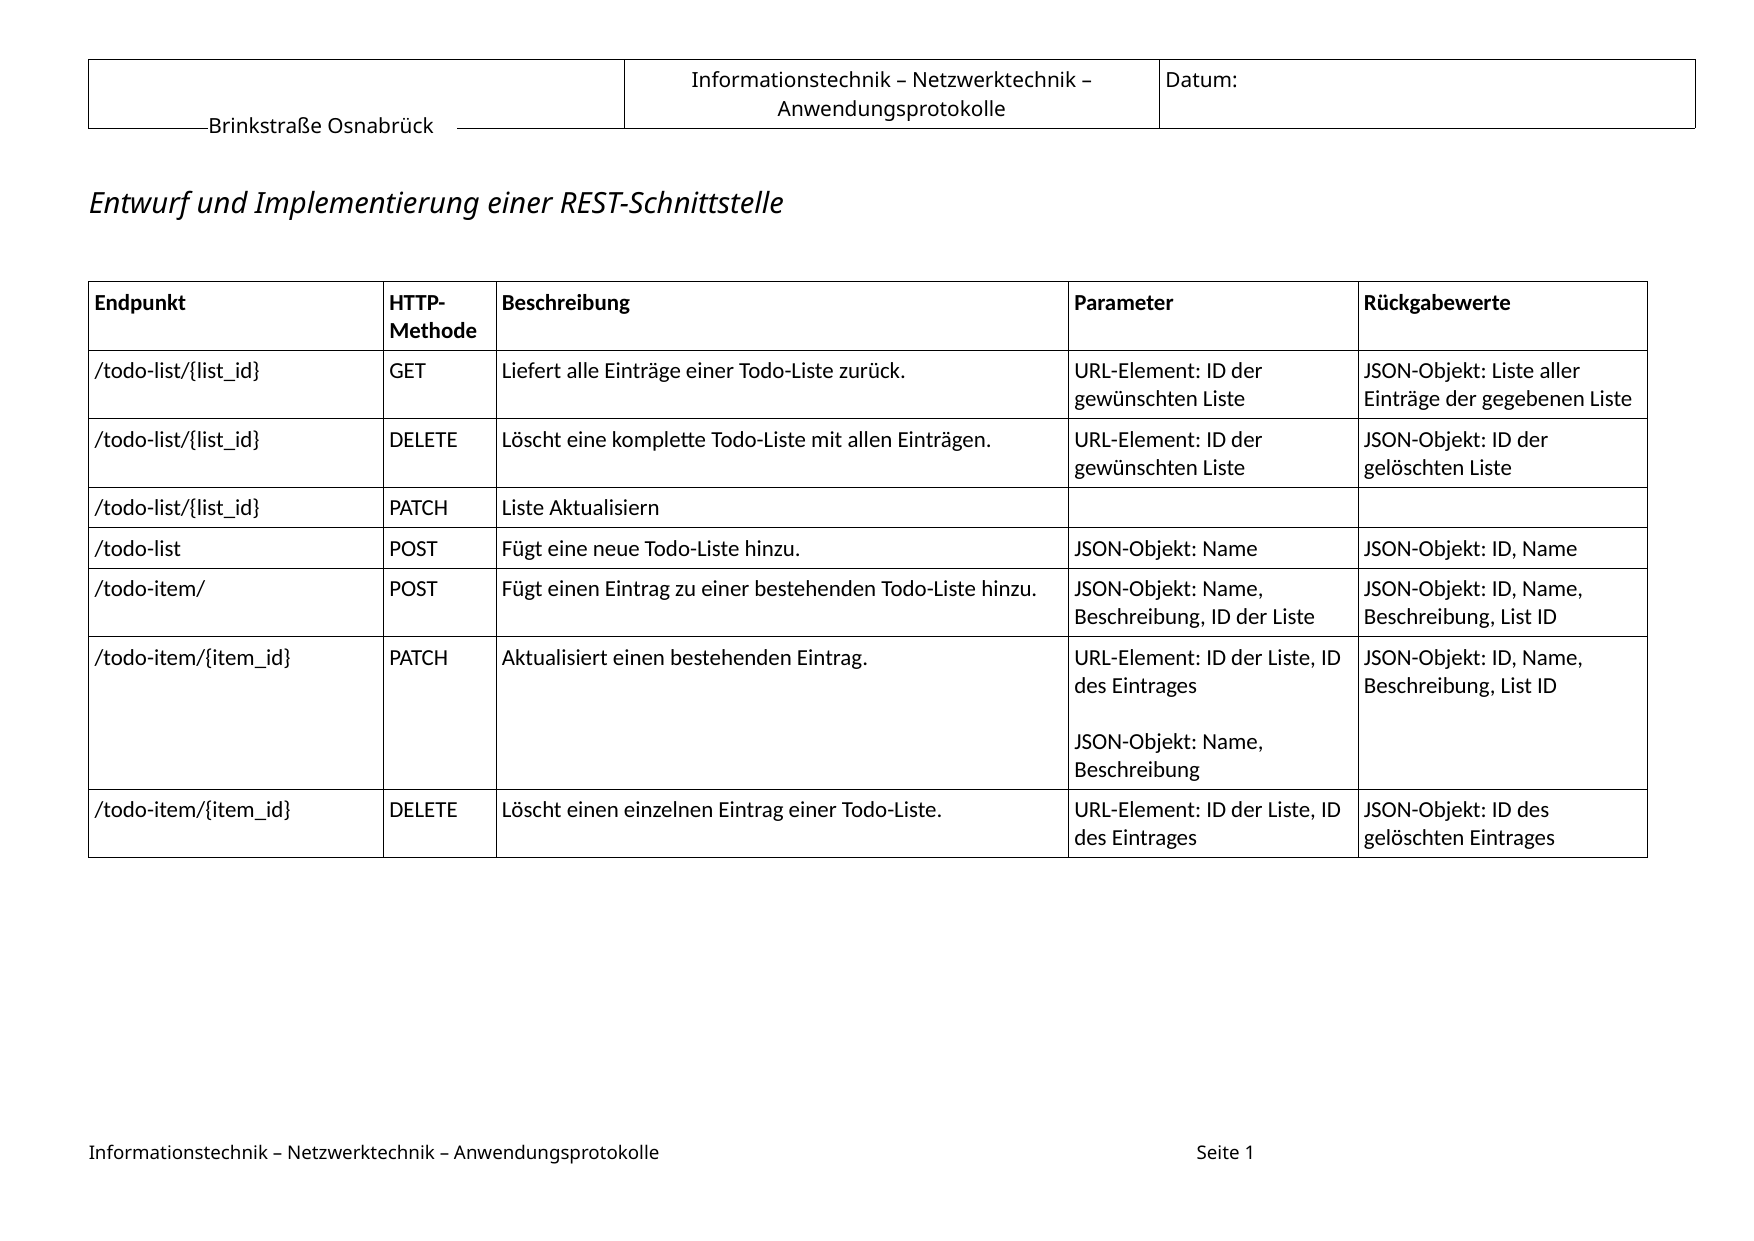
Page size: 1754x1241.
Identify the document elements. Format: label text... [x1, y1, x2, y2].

table_cell Aktualisiert einen bestehenden Eintrag. [497, 637, 1068, 789]
table_cell Fügt eine neue Todo-Liste hinzu. [497, 528, 1068, 568]
table_cell /todo-list [89, 528, 383, 568]
table_cell Fügt einen Eintrag zu einer bestehenden Todo-Liste hinzu. [497, 569, 1068, 636]
table_cell URL-Element: ID der gewünschten Liste [1069, 351, 1358, 418]
table_cell URL-Element: ID der Liste, ID des Eintrages [1069, 790, 1358, 857]
table_cell Liefert alle Einträge einer Todo-Liste zurück. [497, 351, 1068, 418]
subtitle Entwurf und Implementierung einer REST-Schnittstelle [88, 182, 1695, 222]
table_cell JSON-Objekt: Name [1069, 528, 1358, 568]
table_cell GET [384, 351, 496, 418]
table_cell Löscht einen einzelnen Eintrag einer Todo-Liste. [497, 790, 1068, 857]
table_header Rückgabewerte [1359, 282, 1647, 349]
table_cell JSON-Objekt: ID, Name, Beschreibung, List ID [1359, 637, 1647, 789]
table_cell /todo-list/{list_id} [89, 351, 383, 418]
table_cell URL-Element: ID der gewünschten Liste [1069, 419, 1358, 487]
table_cell /todo-item/{item_id} [89, 790, 383, 857]
table_cell JSON-Objekt: Liste aller Einträge der gegebenen Liste [1359, 351, 1647, 418]
table_cell PATCH [384, 488, 496, 527]
table_cell URL-Element: ID der Liste, ID des Eintrages JSON-Objekt: Name, Beschreibung [1069, 637, 1358, 789]
table_header Parameter [1069, 282, 1358, 349]
table_cell JSON-Objekt: ID, Name, Beschreibung, List ID [1359, 569, 1647, 636]
table_cell /todo-item/{item_id} [89, 637, 383, 789]
table_cell [1359, 488, 1647, 527]
table_cell PATCH [384, 637, 496, 789]
table_cell DELETE [384, 790, 496, 857]
table_header Beschreibung [497, 282, 1068, 349]
table_cell Löscht eine komplette Todo-Liste mit allen Einträgen. [497, 419, 1068, 487]
table_cell JSON-Objekt: ID der gelöschten Liste [1359, 419, 1647, 487]
table_header Endpunkt [89, 282, 383, 349]
table_cell DELETE [384, 419, 496, 487]
table_cell /todo-list/{list_id} [89, 488, 383, 527]
table_cell Liste Aktualisiern [497, 488, 1068, 527]
table_cell JSON-Objekt: ID, Name [1359, 528, 1647, 568]
table_cell /todo-list/{list_id} [89, 419, 383, 487]
table_header HTTP-Methode [384, 282, 496, 349]
table_cell [1069, 488, 1358, 527]
table_cell JSON-Objekt: ID des gelöschten Eintrages [1359, 790, 1647, 857]
table_cell POST [384, 569, 496, 636]
table_cell JSON-Objekt: Name, Beschreibung, ID der Liste [1069, 569, 1358, 636]
table_cell POST [384, 528, 496, 568]
table_cell /todo-item/ [89, 569, 383, 636]
